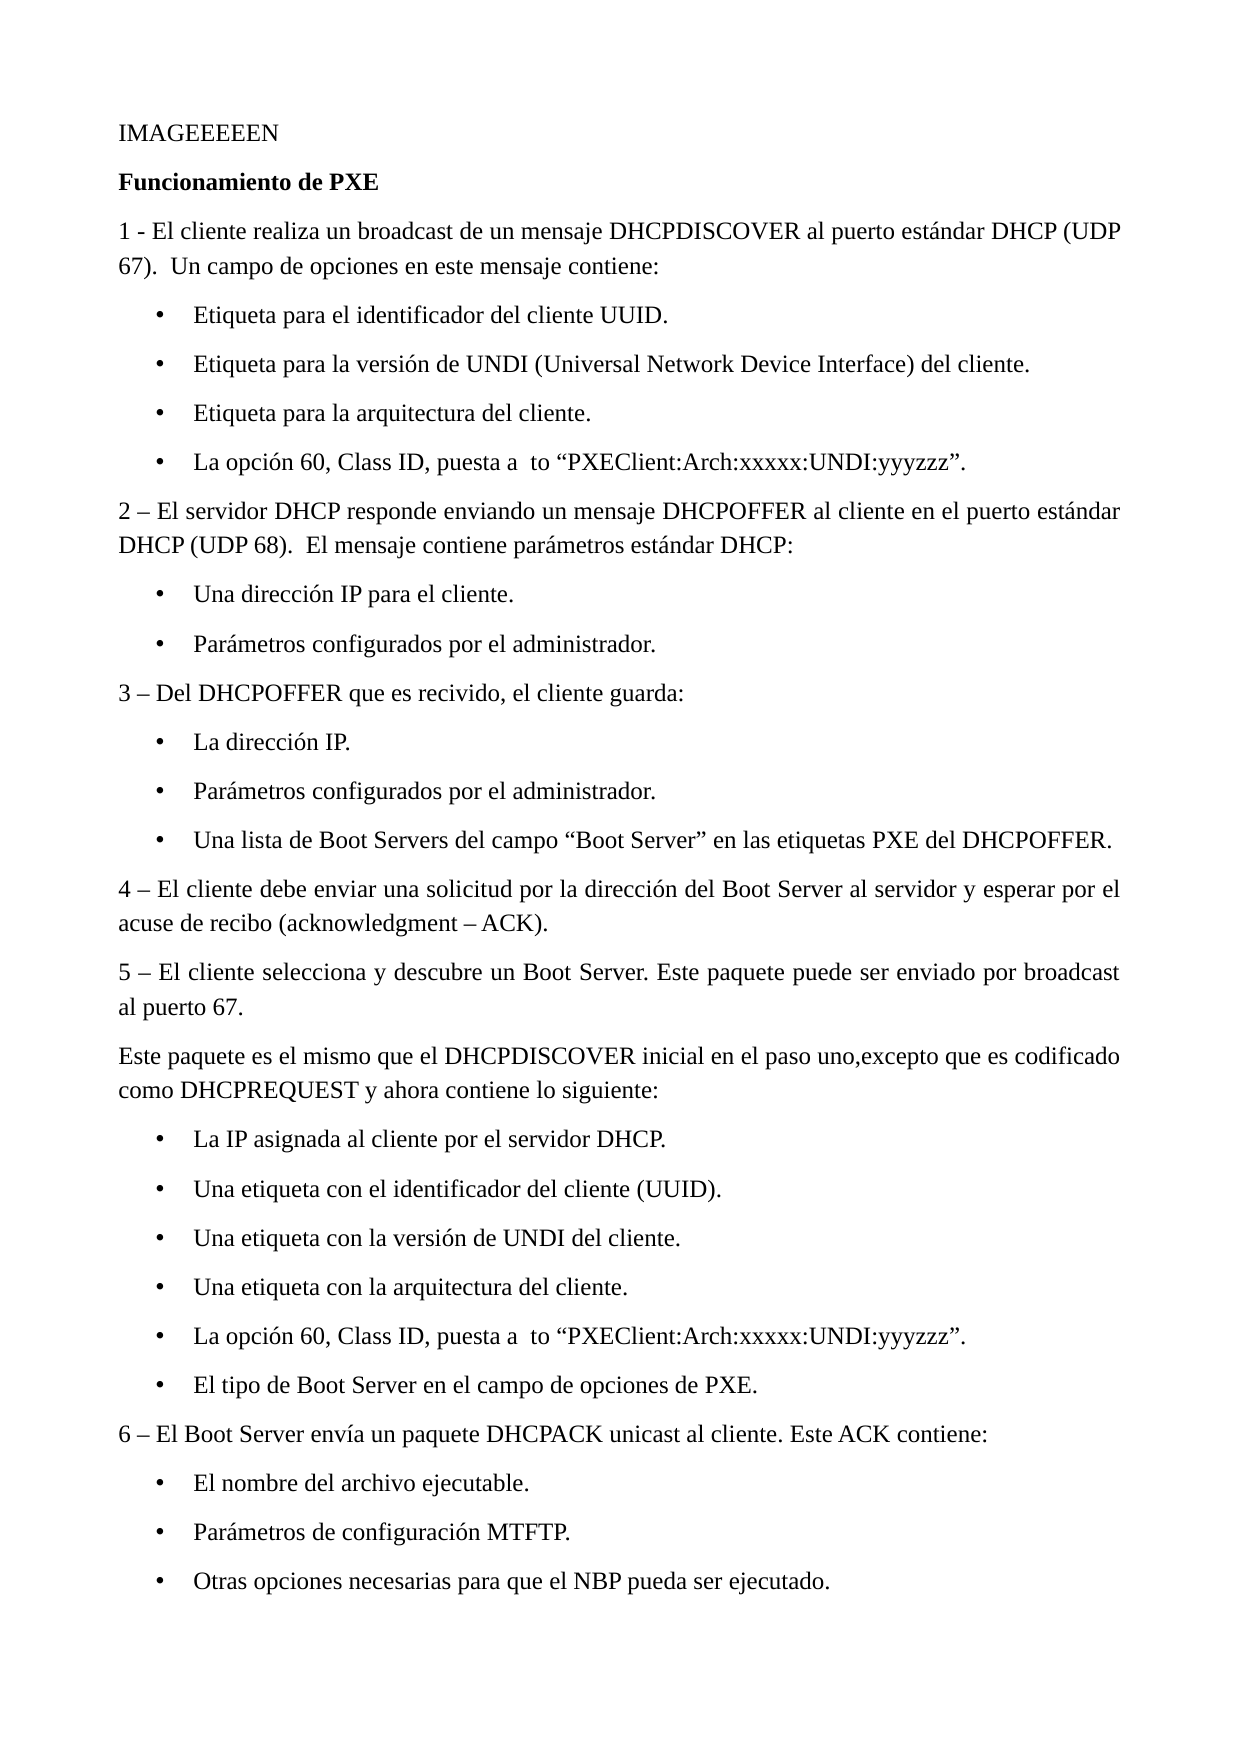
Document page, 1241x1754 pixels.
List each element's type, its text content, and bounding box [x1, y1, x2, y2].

list La IP asignada al cliente por el servidor DHCP. [156, 1124, 1122, 1153]
text IMAGEEEEEN [118, 118, 1122, 147]
text 6 – El Boot Server envía un paquete DHCPACK unicast al cliente. Este ACK contiene: [118, 1419, 1122, 1448]
list El nombre del archivo ejecutable. [156, 1468, 1122, 1497]
list La dirección IP. [156, 727, 1122, 756]
text 5 – El cliente selecciona y descubre un Boot Server. Este paquete puede ser enviado por broadcast al puerto 67. [118, 957, 1122, 1021]
text 2 – El servidor DHCP responde enviando un mensaje DHCPOFFER al cliente en el puerto estándar DHCP (UDP 68). El mensaje contiene parámetros estándar DHCP: [118, 496, 1122, 559]
list La opción 60, Class ID, puesta a to “PXEClient:Arch:xxxxx:UNDI:yyyzzz”. [156, 447, 1122, 476]
list Una etiqueta con el identificador del cliente (UUID). [156, 1174, 1122, 1202]
text Funcionamiento de PXE [118, 167, 1122, 196]
text Este paquete es el mismo que el DHCPDISCOVER inicial en el paso uno,excepto que es codificado como DHCPREQUEST y ahora contiene lo siguiente: [118, 1041, 1122, 1104]
text 4 – El cliente debe enviar una solicitud por la dirección del Boot Server al servidor y esperar por el acuse de recibo (acknowledgment – ACK). [118, 874, 1122, 937]
list La opción 60, Class ID, puesta a to “PXEClient:Arch:xxxxx:UNDI:yyyzzz”. [156, 1321, 1122, 1349]
list Etiqueta para la versión de UNDI (Universal Network Device Interface) del cliente. [156, 349, 1122, 378]
list Parámetros configurados por el administrador. [156, 629, 1122, 657]
text 1 - El cliente realiza un broadcast de un mensaje DHCPDISCOVER al puerto estándar DHCP (UDP 67). Un campo de opciones en este mensaje contiene: [118, 216, 1122, 279]
list Parámetros de configuración MTFTP. [156, 1517, 1122, 1546]
list Una dirección IP para el cliente. [156, 579, 1122, 608]
list Etiqueta para el identificador del cliente UUID. [156, 300, 1122, 328]
list El tipo de Boot Server en el campo de opciones de PXE. [156, 1370, 1122, 1399]
list Parámetros configurados por el administrador. [156, 776, 1122, 804]
list Etiqueta para la arquitectura del cliente. [156, 398, 1122, 427]
list Una etiqueta con la arquitectura del cliente. [156, 1272, 1122, 1301]
text 3 – Del DHCPOFFER que es recivido, el cliente guarda: [118, 678, 1122, 706]
list Una etiqueta con la versión de UNDI del cliente. [156, 1223, 1122, 1251]
list Otras opciones necesarias para que el NBP pueda ser ejecutado. [156, 1566, 1122, 1595]
list Una lista de Boot Servers del campo “Boot Server” en las etiquetas PXE del DHCPOFFER. [156, 825, 1122, 854]
